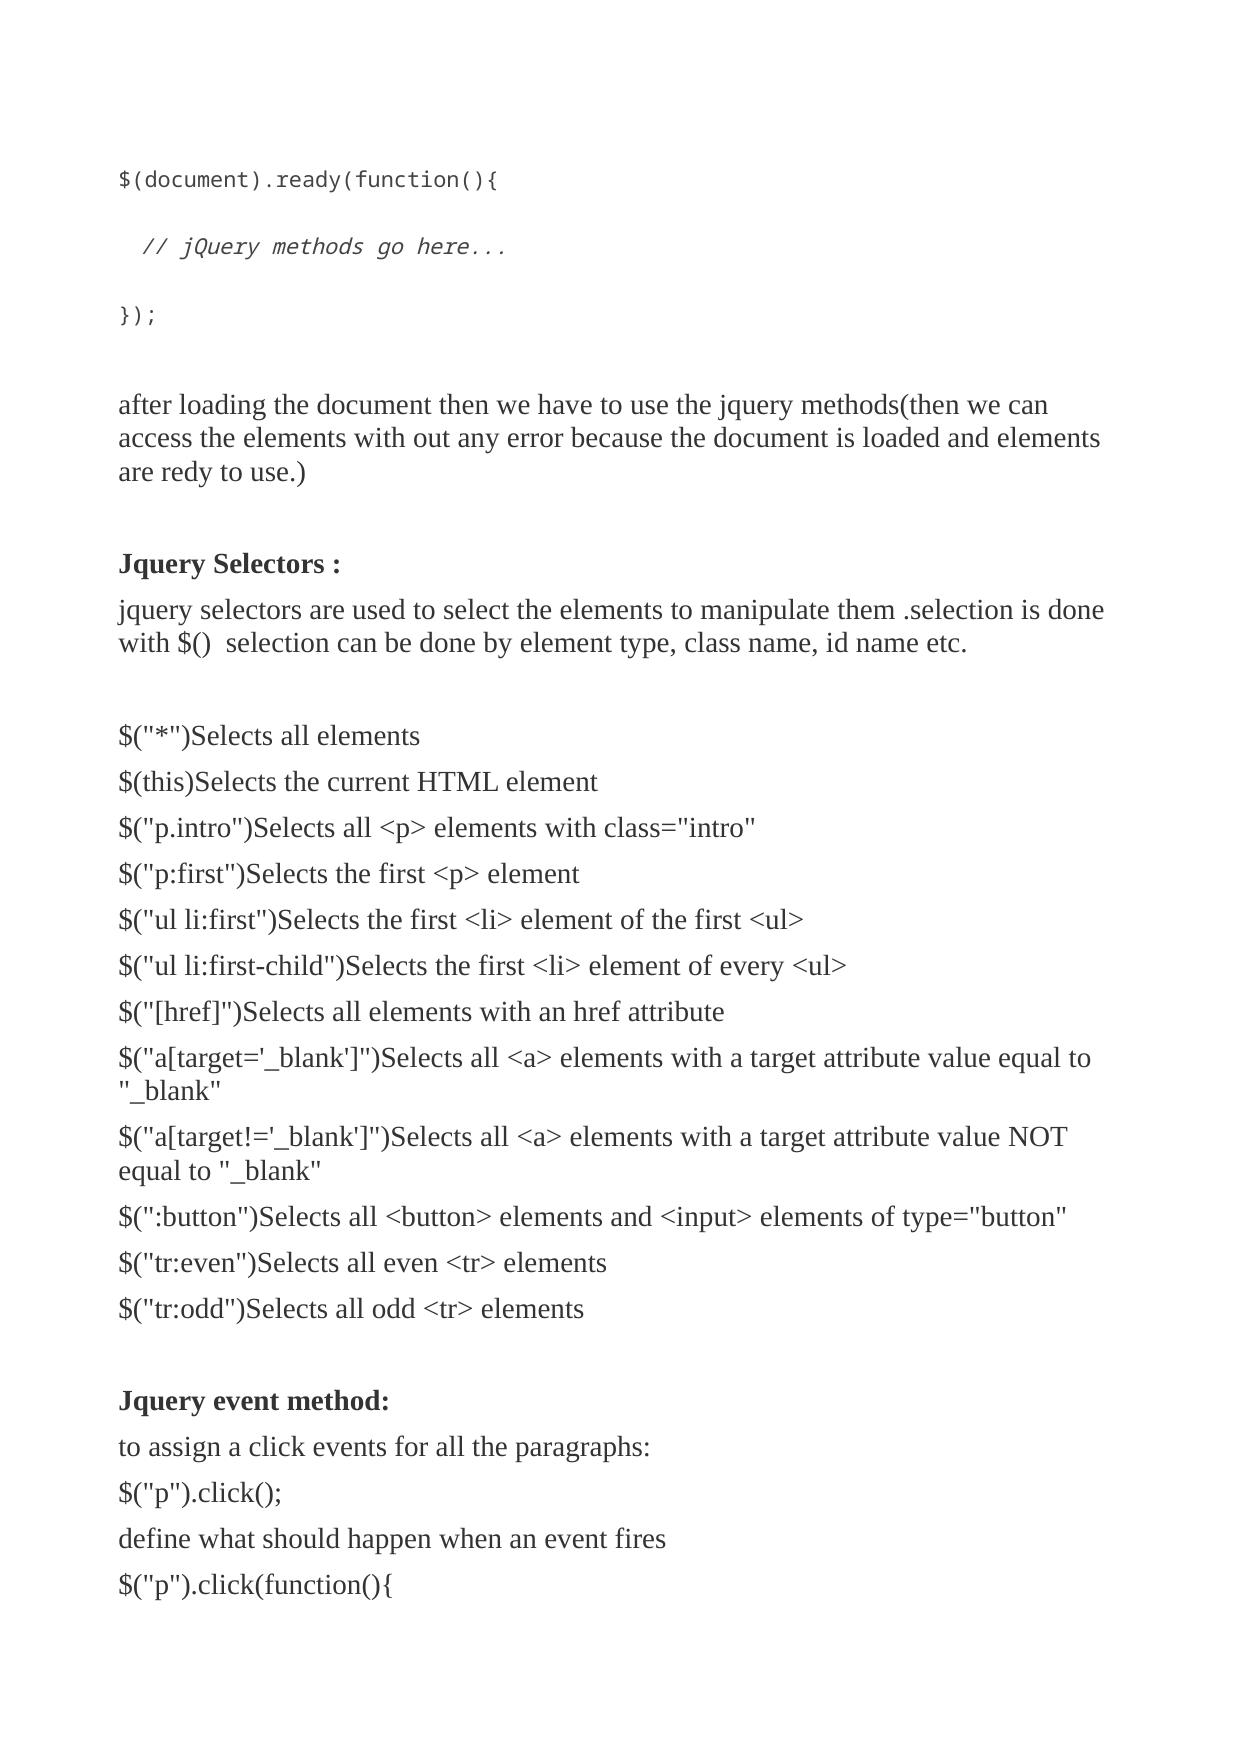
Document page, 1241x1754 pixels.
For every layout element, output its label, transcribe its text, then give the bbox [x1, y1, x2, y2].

text jquery selectors are used to select the elements to manipulate them .selection is done with $() selection can be done by element type, class name, id name etc. [118, 592, 1122, 659]
text Jquery event method: [118, 1383, 1122, 1417]
text $("p").click(); [118, 1475, 1122, 1509]
text $("a[target!='_blank']")Selects all <a> elements with a target attribute value NOT equal to "_blank" [118, 1119, 1122, 1187]
text $(document).ready(function(){ // jQuery methods go here... }); [118, 164, 1122, 328]
text $("*")Selects all elements [118, 718, 1122, 751]
text $("p").click(function(){ [118, 1567, 1122, 1601]
text $("[href]")Selects all elements with an href attribute [118, 994, 1122, 1027]
text $("p.intro")Selects all <p> elements with class="intro" [118, 810, 1122, 843]
text Jquery Selectors : [118, 546, 1122, 579]
text define what should happen when an event fires [118, 1521, 1122, 1555]
text $("ul li:first")Selects the first <li> element of the first <ul> [118, 902, 1122, 935]
text $("tr:even")Selects all even <tr> elements [118, 1245, 1122, 1279]
text $("tr:odd")Selects all odd <tr> elements [118, 1291, 1122, 1325]
text to assign a click events for all the paragraphs: [118, 1429, 1122, 1463]
text $(":button")Selects all <button> elements and <input> elements of type="button" [118, 1199, 1122, 1233]
text $("ul li:first-child")Selects the first <li> element of every <ul> [118, 948, 1122, 981]
text after loading the document then we have to use the jquery methods(then we can access the elements with out any error because the document is loaded and elements are redy to use.) [118, 387, 1122, 487]
text $(this)Selects the current HTML element [118, 764, 1122, 797]
text $("p:first")Selects the first <p> element [118, 856, 1122, 889]
text $("a[target='_blank']")Selects all <a> elements with a target attribute value equal to "_blank" [118, 1040, 1122, 1107]
